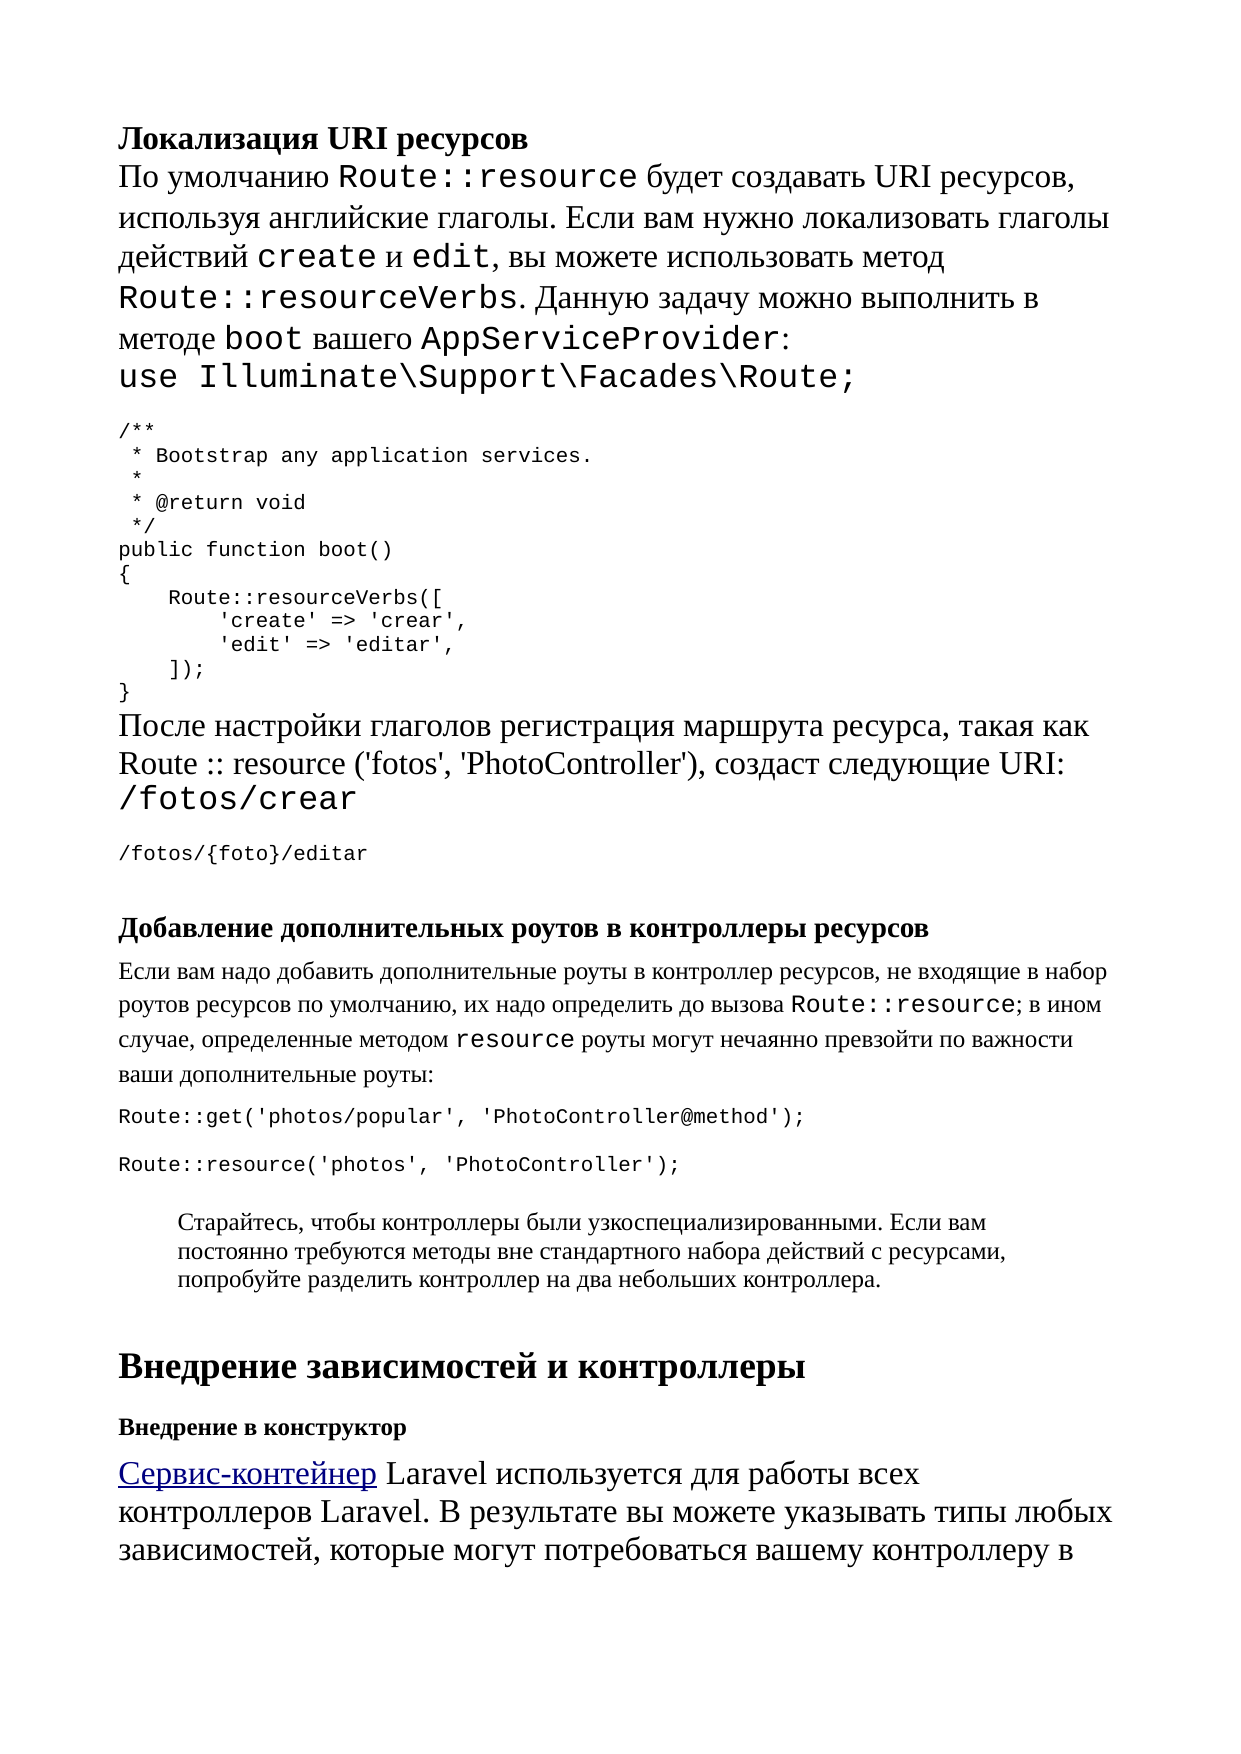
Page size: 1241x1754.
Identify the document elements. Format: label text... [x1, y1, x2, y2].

text Route::resource('photos', 'PhotoController'); [118, 1154, 1122, 1177]
text /** [118, 421, 1122, 445]
subtitle Локализация URI ресурсов [118, 118, 1122, 156]
text 'create' => 'crear', [118, 610, 1122, 634]
text ]); [118, 658, 1122, 681]
text 'edit' => 'editar', [118, 634, 1122, 658]
text * @return void [118, 492, 1122, 516]
subtitle Внедрение в конструктор [118, 1412, 1122, 1440]
text { [118, 563, 1122, 587]
text /fotos/{foto}/editar [118, 843, 1122, 867]
text Сервис-контейнер Laravel используется для работы всех контроллеров Laravel. В результате вы можете указывать типы любых зависимостей, которые могут потребоваться вашему контроллеру в [118, 1453, 1122, 1568]
subtitle Добавление дополнительных роутов в контроллеры ресурсов [118, 910, 1122, 943]
text Если вам надо добавить дополнительные роуты в контроллер ресурсов, не входящие в набор роутов ресурсов по умолчанию, их надо определить до вызова Route::resource; в ином случае, определенные методом resource роуты могут нечаянно превзойти по важности ваши дополнительные роуты: [118, 956, 1122, 1088]
text * [118, 468, 1122, 492]
subtitle Внедрение зависимостей и контроллеры [118, 1343, 1122, 1387]
text /fotos/crear [118, 782, 1122, 819]
text use Illuminate\Support\Facades\Route; [118, 360, 1122, 398]
text После настройки глаголов регистрация маршрута ресурса, такая как Route :: resource ('fotos', 'PhotoController'), создаст следующие URI: [118, 705, 1122, 782]
text По умолчанию Route::resource будет создавать URI ресурсов, используя английские глаголы. Если вам нужно локализовать глаголы действий create и edit, вы можете использовать метод Route::resourceVerbs. Данную задачу можно выполнить в методе boot вашего AppServiceProvider: [118, 156, 1122, 360]
text } [118, 681, 1122, 705]
text Route::resourceVerbs([ [118, 587, 1122, 610]
text Route::get('photos/popular', 'PhotoController@method'); [118, 1107, 1122, 1130]
text */ [118, 516, 1122, 539]
text public function boot() [118, 539, 1122, 563]
text Старайтесь, чтобы контроллеры были узкоспециализированными. Если вам постоянно требуются методы вне стандартного набора действий с ресурсами, попробуйте разделить контроллер на два небольших контроллера. [177, 1207, 1063, 1293]
text * Bootstrap any application services. [118, 445, 1122, 468]
